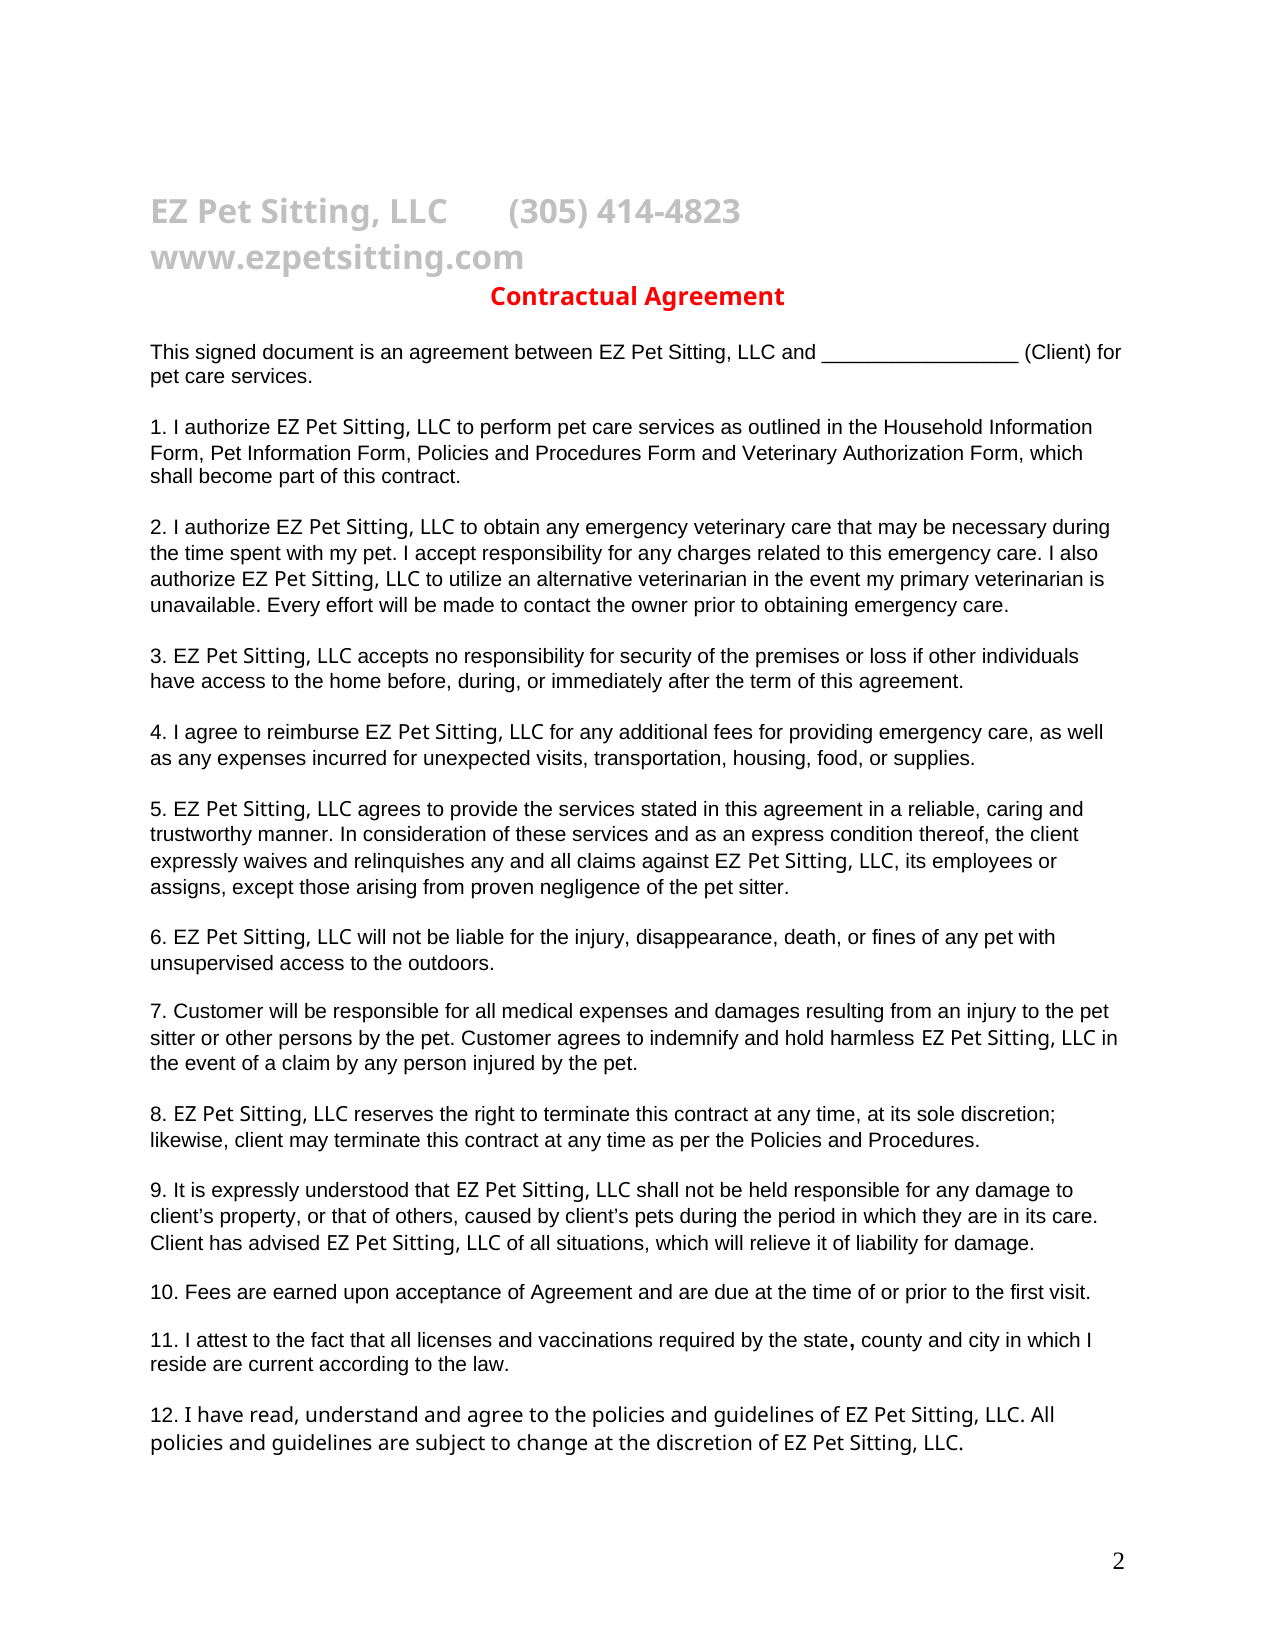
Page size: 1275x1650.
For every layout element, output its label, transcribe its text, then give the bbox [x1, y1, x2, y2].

text 11. I attest to the fact that all licenses and vaccinations required by the state, county and city in which I reside are current according to the law. [150, 1328, 1125, 1376]
text 3. EZ Pet Sitting, LLC accepts no responsibility for security of the premises or loss if other individuals have access to the home before, during, or immediately after the term of this agreement. [150, 641, 1125, 693]
text 5. EZ Pet Sitting, LLC agrees to provide the services stated in this agreement in a reliable, caring and trustworthy manner. In consideration of these services and as an express condition thereof, the client expressly waives and relinquishes any and all claims against EZ Pet Sitting, LLC, its employees or assigns, except those arising from proven negligence of the pet sitter. [150, 794, 1125, 898]
text Contractual Agreement [150, 279, 1125, 313]
text 4. I agree to reimburse EZ Pet Sitting, LLC for any additional fees for providing emergency care, as well as any expenses incurred for unexpected visits, transportation, housing, food, or supplies. [150, 717, 1125, 770]
text 9. It is expressly understood that EZ Pet Sitting, LLC shall not be held responsible for any damage to client’s property, or that of others, caused by client’s pets during the period in which they are in its care. Client has advised EZ Pet Sitting, LLC of all situations, which will relieve it of liability for damage. [150, 1175, 1125, 1256]
text 12. I have read, understand and agree to the policies and guidelines of EZ Pet Sitting, LLC. All policies and guidelines are subject to change at the discretion of EZ Pet Sitting, LLC. [150, 1400, 1125, 1457]
text 2. I authorize EZ Pet Sitting, LLC to obtain any emergency veterinary care that may be necessary during the time spent with my pet. I accept responsibility for any charges related to this emergency care. I also authorize EZ Pet Sitting, LLC to utilize an alternative veterinarian in the event my primary veterinarian is unavailable. Every effort will be made to contact the owner prior to obtaining emergency care. [150, 512, 1125, 617]
text EZ Pet Sitting, LLC (305) 414-4823 www.ezpetsitting.com [150, 188, 1125, 279]
text 7. Customer will be responsible for all medical expenses and damages resulting from an injury to the pet sitter or other persons by the pet. Customer agrees to indemnify and hold harmless EZ Pet Sitting, LLC in the event of a claim by any person injured by the pet. [150, 999, 1125, 1075]
text 8. EZ Pet Sitting, LLC reserves the right to terminate this contract at any time, at its sole discretion; likewise, client may terminate this contract at any time as per the Policies and Procedures. [150, 1099, 1125, 1151]
text This signed document is an agreement between EZ Pet Sitting, LLC and _________________ (Client) for pet care services. [150, 340, 1125, 388]
text 6. EZ Pet Sitting, LLC will not be liable for the injury, disappearance, death, or fines of any pet with unsupervised access to the outdoors. [150, 922, 1125, 975]
text 10. Fees are earned upon acceptance of Agreement and are due at the time of or prior to the first visit. [150, 1280, 1125, 1304]
text 1. I authorize EZ Pet Sitting, LLC to perform pet care services as outlined in the Household Information Form, Pet Information Form, Policies and Procedures Form and Veterinary Authorization Form, which shall become part of this contract. [150, 412, 1125, 488]
